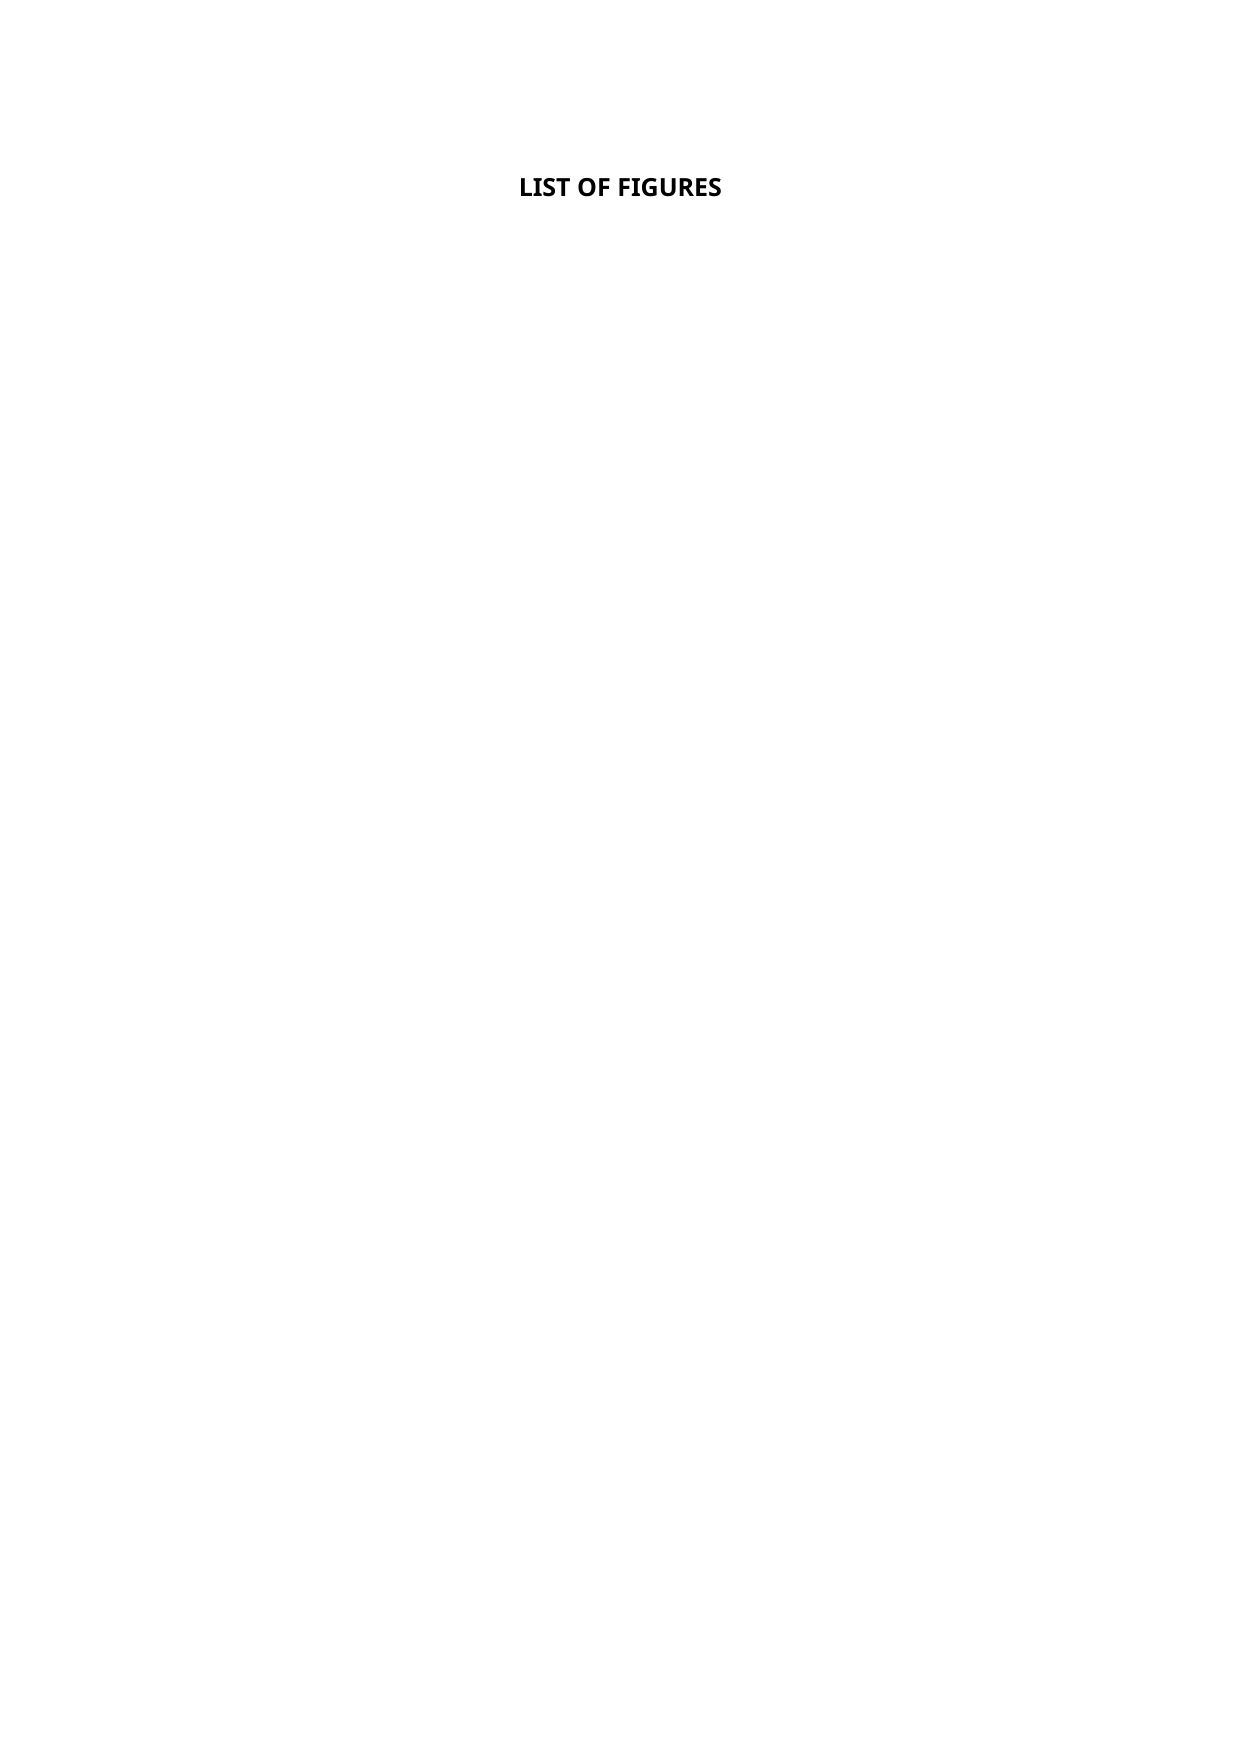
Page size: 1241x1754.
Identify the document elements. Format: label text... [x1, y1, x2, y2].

subtitle LIST OF FIGURES [118, 169, 1122, 203]
